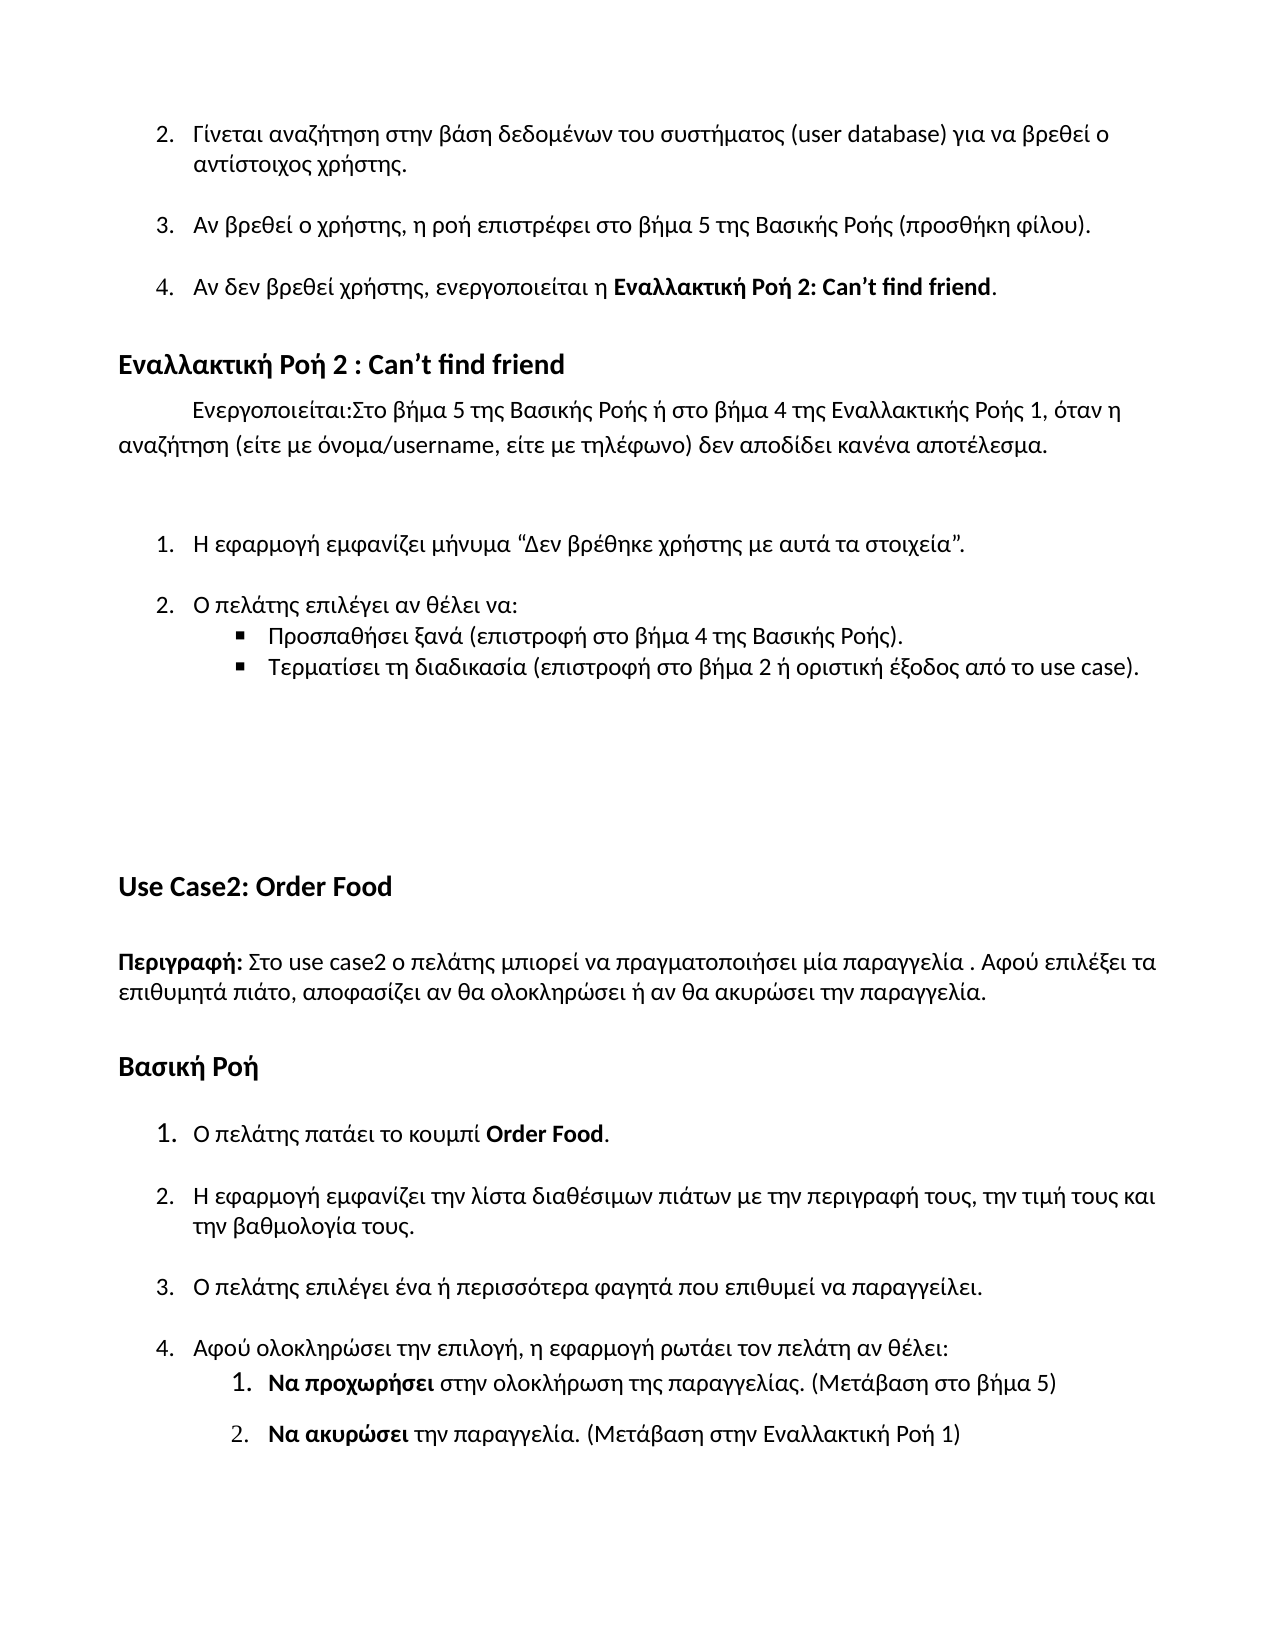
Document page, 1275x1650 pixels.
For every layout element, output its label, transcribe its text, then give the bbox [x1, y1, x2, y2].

list Αν δεν βρεθεί χρήστης, ενεργοποιείται η Εναλλακτική Ροή 2: Can’t find friend. [156, 271, 1157, 301]
text Use Case2: Order Food [118, 864, 1157, 905]
text Ενεργοποιείται:Στο βήμα 5 της Βασικής Ροής ή στο βήμα 4 της Εναλλακτικής Ροής 1, όταν η αναζήτηση (είτε με όνομα/username, είτε με τηλέφωνο) δεν αποδίδει κανένα αποτέλεσμα. [118, 394, 1157, 460]
list Να ακυρώσει την παραγγελία. (Μετάβαση στην Εναλλακτική Ροή 1) [231, 1418, 1157, 1449]
list Τερματίσει τη διαδικασία (επιστροφή στο βήμα 2 ή οριστική έξοδος από το use case). [231, 651, 1157, 681]
list Αν βρεθεί ο χρήστης, η ροή επιστρέφει στο βήμα 5 της Βασικής Ροής (προσθήκη φίλου). [156, 210, 1157, 240]
list Αφού ολοκληρώσει την επιλογή, η εφαρμογή ρωτάει τον πελάτη αν θέλει: [156, 1332, 1157, 1363]
text Βασική Ροή [118, 1048, 1157, 1083]
list Ο πελάτης πατάει το κουμπί Order Food. [156, 1114, 1157, 1149]
list Η εφαρμογή εμφανίζει την λίστα διαθέσιμων πιάτων με την περιγραφή τους, την τιμή τους και την βαθμολογία τους. [156, 1180, 1157, 1241]
subtitle Εναλλακτική Ροή 2 : Can’t find friend [118, 346, 1157, 382]
list Ο πελάτης επιλέγει αν θέλει να: [156, 590, 1157, 620]
text Περιγραφή: Στο use case2 ο πελάτης μπιορεί να πραγματοποιήσει μία παραγγελία . Αφού επιλέξει τα επιθυμητά πιάτο, αποφασίζει αν θα ολοκληρώσει ή αν θα ακυρώσει την παραγγελία. [118, 946, 1157, 1007]
list Ο πελάτης επιλέγει ένα ή περισσότερα φαγητά που επιθυμεί να παραγγείλει. [156, 1271, 1157, 1302]
list Να προχωρήσει στην ολοκλήρωση της παραγγελίας. (Μετάβαση στο βήμα 5) [231, 1363, 1157, 1399]
list Η εφαρμογή εμφανίζει μήνυμα “Δεν βρέθηκε χρήστης με αυτά τα στοιχεία”. [156, 529, 1157, 559]
list Γίνεται αναζήτηση στην βάση δεδομένων του συστήματος (user database) για να βρεθεί ο αντίστοιχος χρήστης. [156, 118, 1157, 179]
list Προσπαθήσει ξανά (επιστροφή στο βήμα 4 της Βασικής Ροής). [231, 620, 1157, 651]
